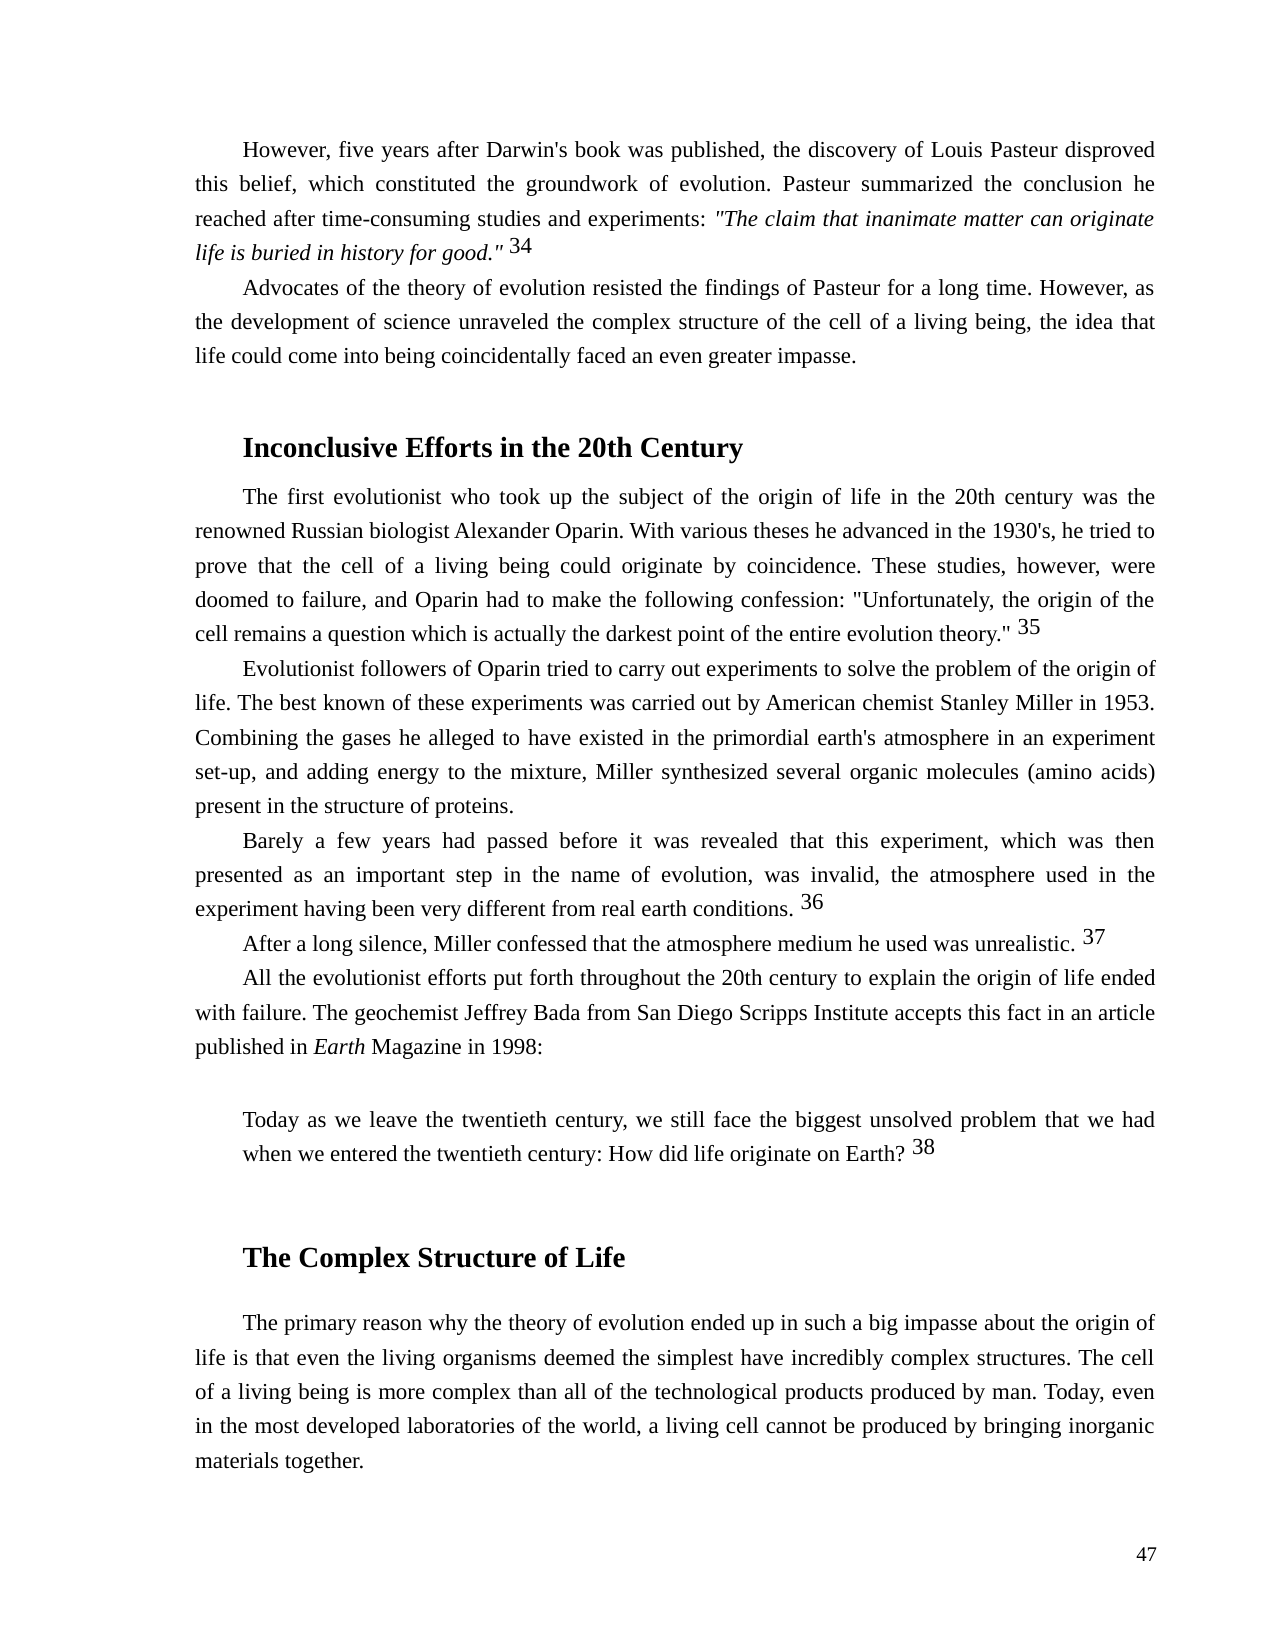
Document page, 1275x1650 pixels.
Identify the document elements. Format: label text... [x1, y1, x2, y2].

text The primary reason why the theory of evolution ended up in such a big impasse about the origin of life is that even the living organisms deemed the simplest have incredibly complex structures. The cell of a living being is more complex than all of the technological products produced by man. Today, even in the most developed laboratories of the world, a living cell cannot be produced by bringing inorganic materials together. [195, 1303, 1157, 1475]
text Evolutionist followers of Oparin tried to carry out experiments to solve the problem of the origin of life. The best known of these experiments was carried out by American chemist Stanley Miller in 1953. Combining the gases he alleged to have existed in the primordial earth's atmosphere in an experiment set-up, and adding energy to the mixture, Miller synthesized several organic molecules (amino acids) present in the structure of proteins. [195, 649, 1157, 821]
text The Complex Structure of Life [195, 1240, 1157, 1274]
text All the evolutionist efforts put forth throughout the 20th century to explain the origin of life ended with failure. The geochemist Jeffrey Bada from San Diego Scripps Institute accepts this fact in an article published in Earth Magazine in 1998: [195, 958, 1157, 1061]
text After a long silence, Miller confessed that the atmosphere medium he used was unrealistic. 37 [195, 924, 1157, 958]
text Barely a few years had passed before it was revealed that this experiment, which was then presented as an important step in the name of evolution, was invalid, the atmosphere used in the experiment having been very different from real earth conditions. 36 [195, 821, 1157, 924]
text Inconclusive Efforts in the 20th Century [195, 430, 1157, 464]
text However, five years after Darwin's book was published, the discovery of Louis Pasteur disproved this belief, which constituted the groundwork of evolution. Pasteur summarized the conclusion he reached after time-consuming studies and experiments: "The claim that inanimate matter can originate life is buried in history for good." 34 [195, 130, 1157, 267]
text The first evolutionist who took up the subject of the origin of life in the 20th century was the renowned Russian biologist Alexander Oparin. With various theses he advanced in the 1930's, he tried to prove that the cell of a living being could originate by coincidence. These studies, however, were doomed to failure, and Oparin had to make the following confession: "Unfortunately, the origin of the cell remains a question which is actually the darkest point of the entire evolution theory." 35 [195, 477, 1157, 649]
text Advocates of the theory of evolution resisted the findings of Pasteur for a long time. However, as the development of science unraveled the complex structure of the cell of a living being, the idea that life could come into being coincidentally faced an even greater impasse. [195, 267, 1157, 371]
text Today as we leave the twentieth century, we still face the biggest unsolved problem that we had when we entered the twentieth century: How did life originate on Earth? 38 [242, 1100, 1157, 1168]
